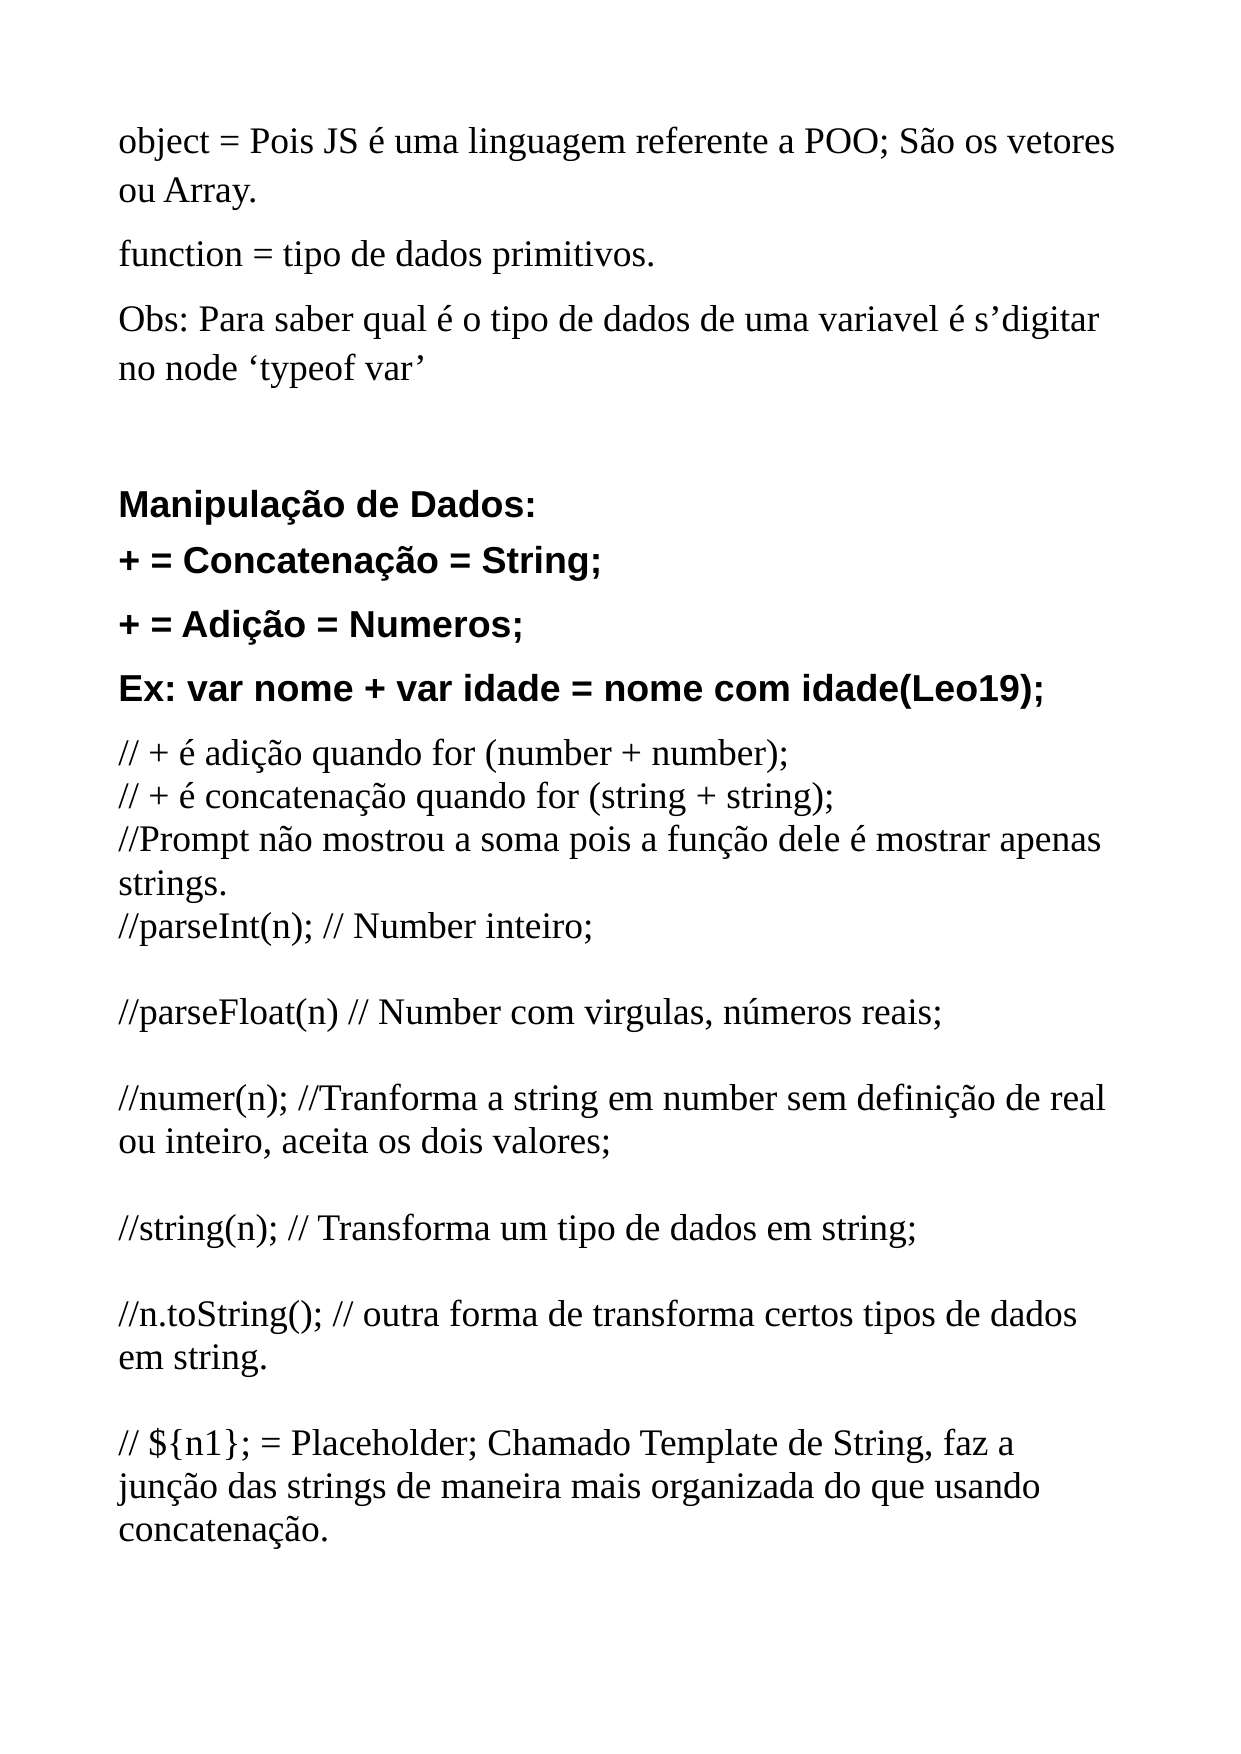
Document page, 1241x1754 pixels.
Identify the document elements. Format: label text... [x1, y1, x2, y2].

text //n.toString(); // outra forma de transforma certos tipos de dados em string. [118, 1291, 1122, 1377]
subtitle Manipulação de Dados: [118, 482, 1122, 526]
text // + é concatenação quando for (string + string); [118, 774, 1122, 817]
text + = Concatenação = String; [118, 538, 1122, 581]
text Obs: Para saber qual é o tipo de dados de uma variavel é s’digitar no node ‘typeof var’ [118, 296, 1122, 389]
text function = tipo de dados primitivos. [118, 232, 1122, 275]
text //parseFloat(n) // Number com virgulas, números reais; [118, 989, 1122, 1032]
text // ${n1}; = Placeholder; Chamado Template de String, faz a junção das strings de maneira mais organizada do que usando concatenação. [118, 1421, 1122, 1550]
text + = Adição = Numeros; [118, 602, 1122, 645]
text //Prompt não mostrou a soma pois a função dele é mostrar apenas strings. [118, 817, 1122, 903]
text Ex: var nome + var idade = nome com idade(Leo19); [118, 666, 1122, 709]
text //parseInt(n); // Number inteiro; [118, 903, 1122, 946]
text // + é adição quando for (number + number); [118, 731, 1122, 774]
text //numer(n); //Tranforma a string em number sem definição de real ou inteiro, aceita os dois valores; [118, 1076, 1122, 1162]
text object = Pois JS é uma linguagem referente a POO; São os vetores ou Array. [118, 118, 1122, 211]
text //string(n); // Transforma um tipo de dados em string; [118, 1205, 1122, 1248]
